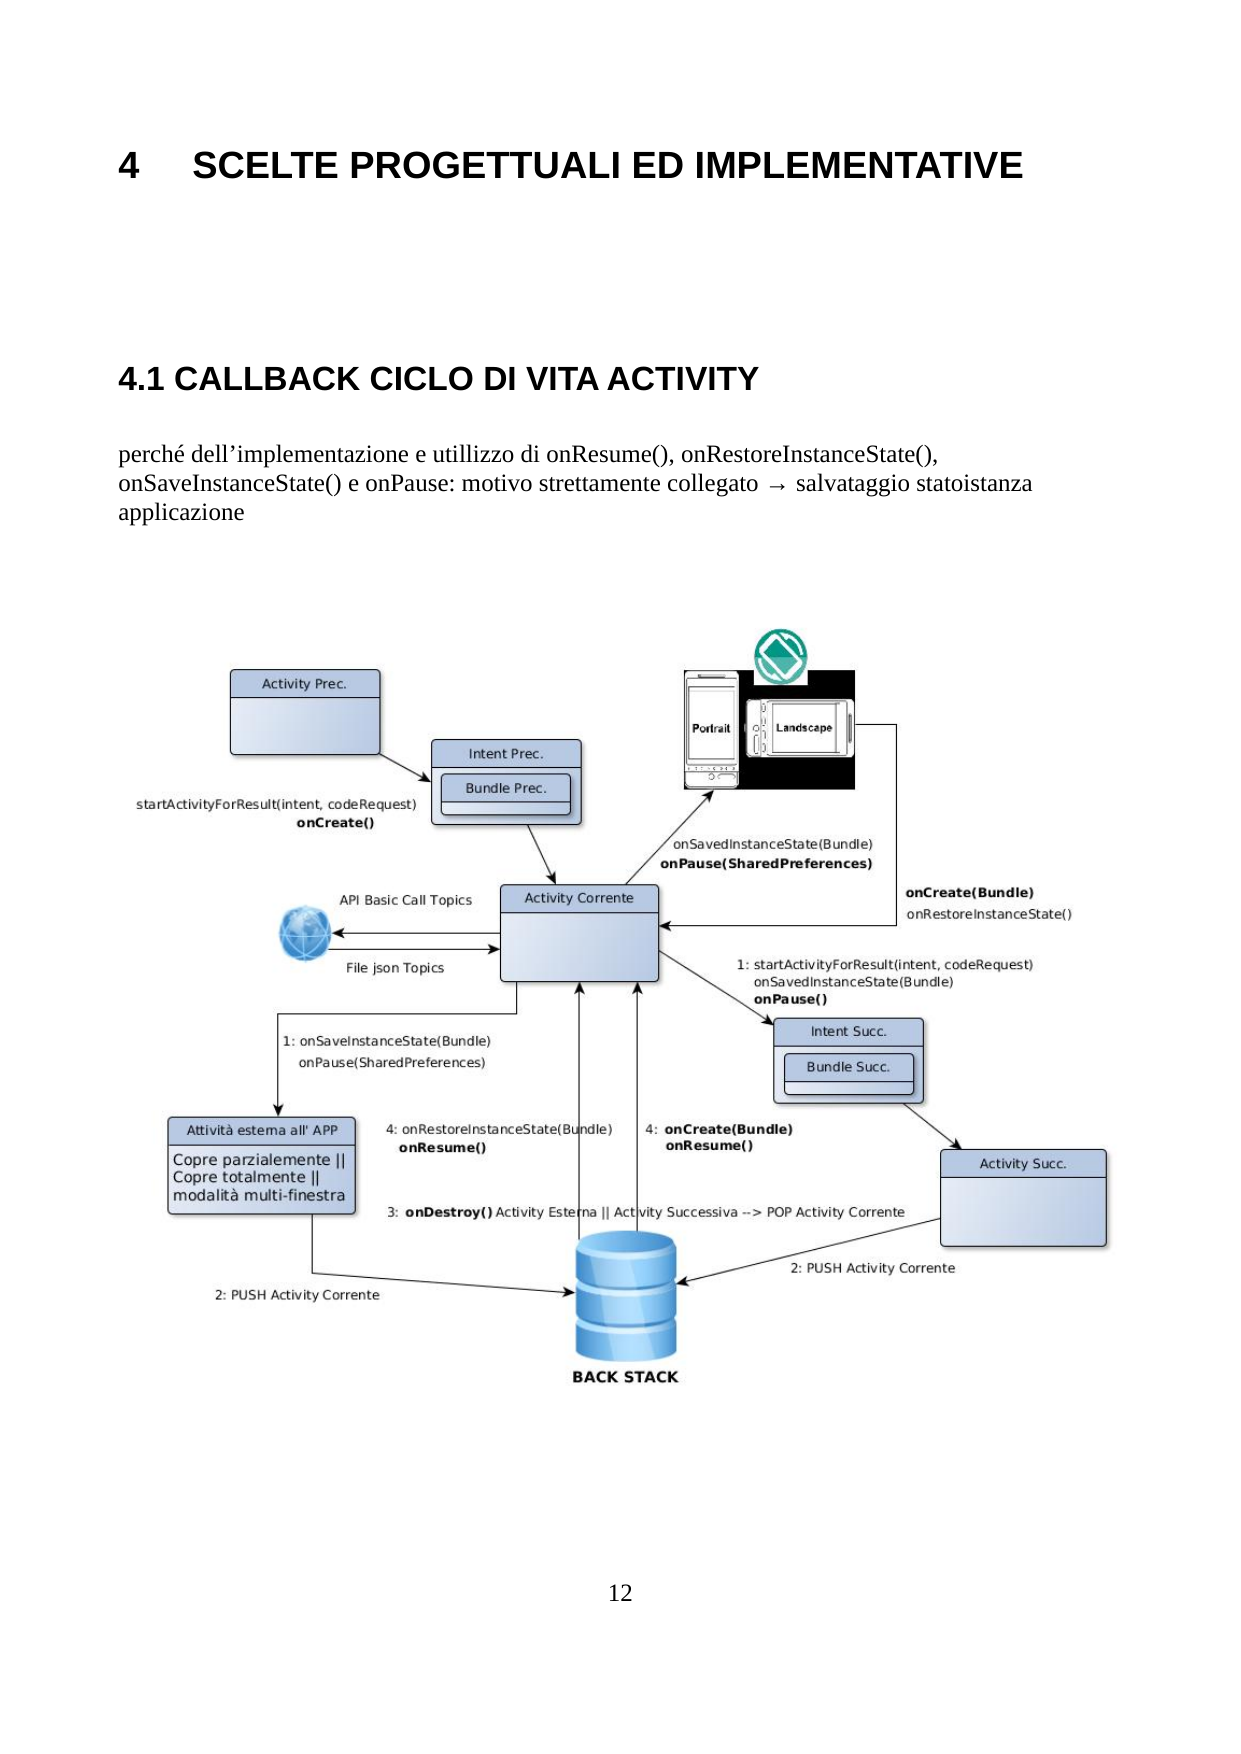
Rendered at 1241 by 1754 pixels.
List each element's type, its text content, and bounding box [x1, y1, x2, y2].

picture [118, 611, 1123, 1405]
text perché dell’implementazione e utillizzo di onResume(), onRestoreInstanceState(), onSaveInstanceState() e onPause: motivo strettamente collegato → salvataggio statoistanza applicazione [118, 439, 1122, 525]
subtitle 4.1 CALLBACK CICLO DI VITA ACTIVITY [118, 359, 1122, 398]
subtitle 4 SCELTE PROGETTUALI ED IMPLEMENTATIVE [118, 143, 1122, 187]
